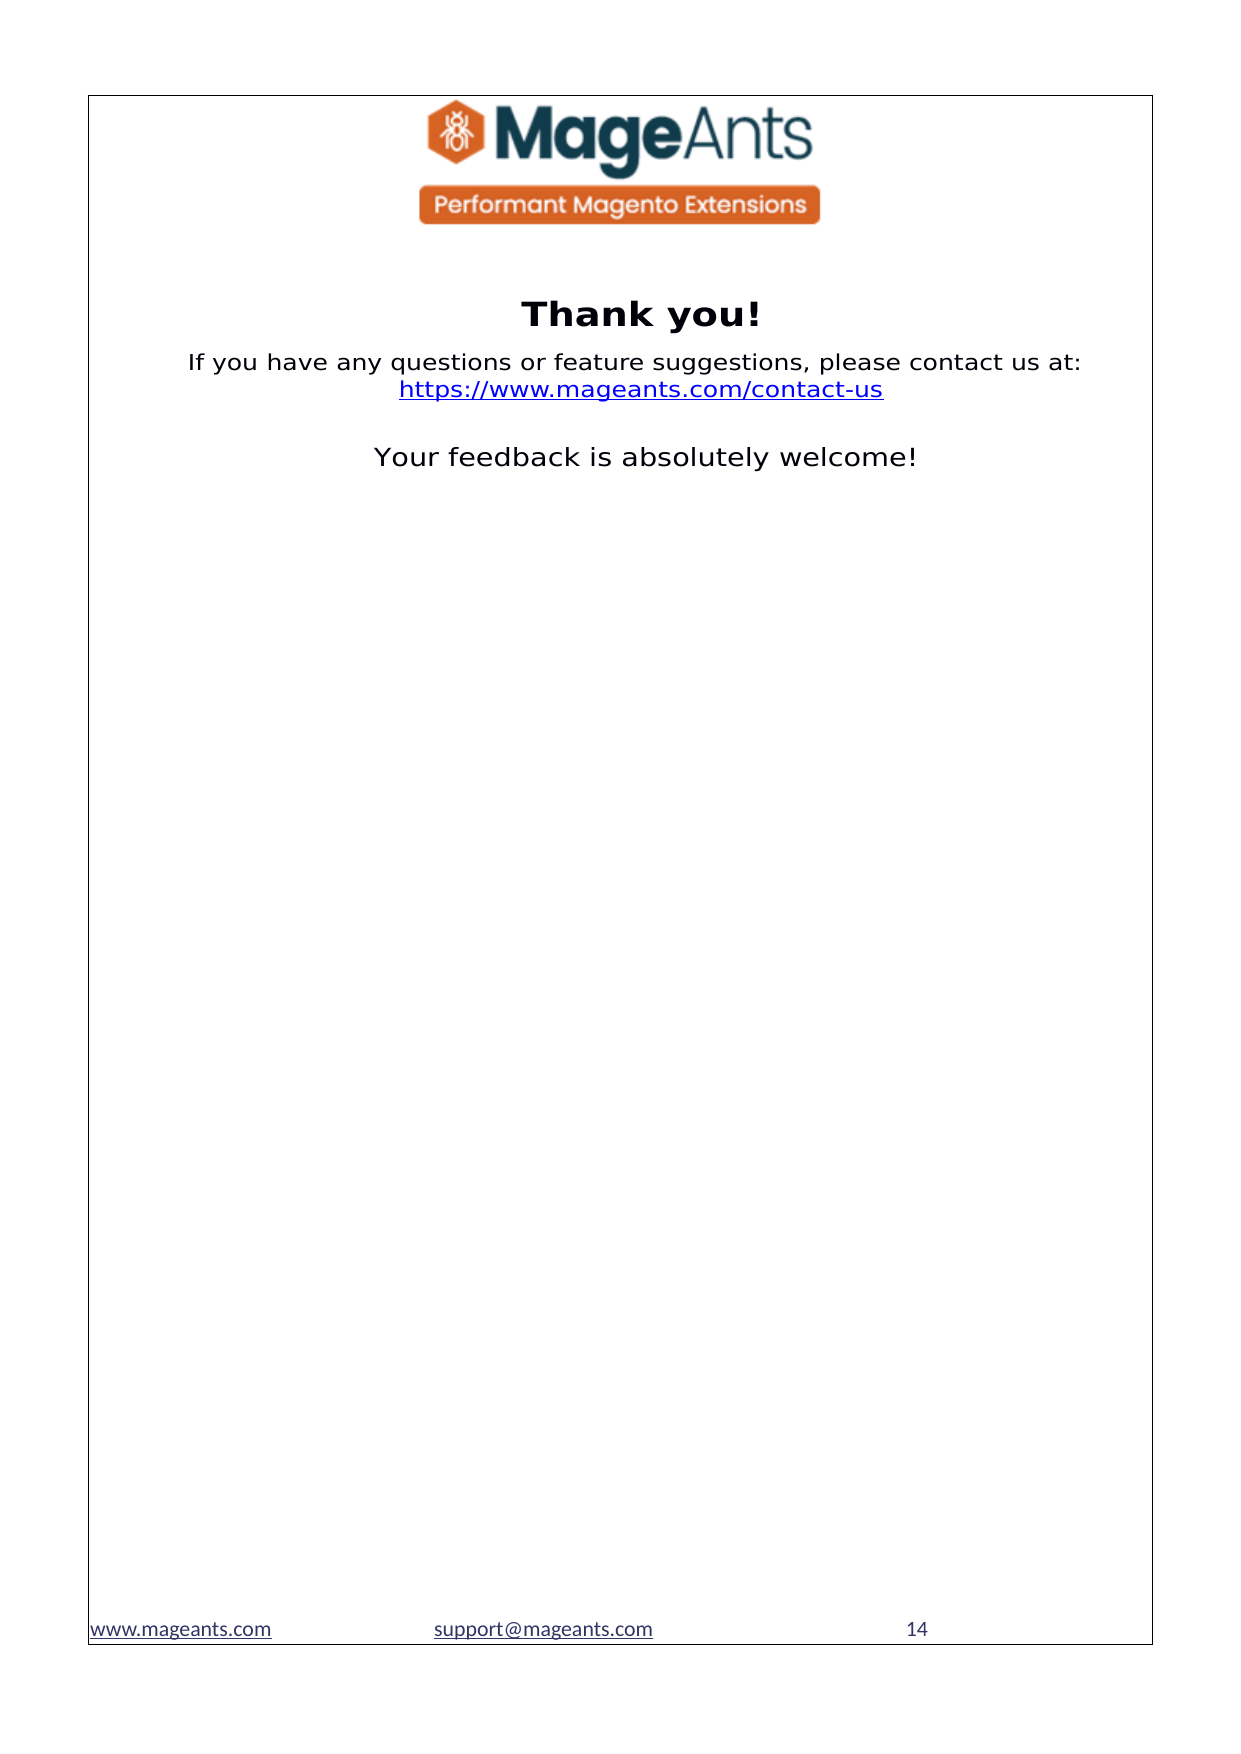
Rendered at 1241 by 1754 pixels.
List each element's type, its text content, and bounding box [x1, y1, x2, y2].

text [0, 350, 88, 403]
picture [415, 97, 825, 226]
text Thank you! [134, 296, 1150, 334]
text If you have any questions or feature suggestions, please contact us at: https://www.mageants.com/contact-us [89, 350, 1150, 403]
text Your feedback is absolutely welcome! [319, 443, 973, 473]
